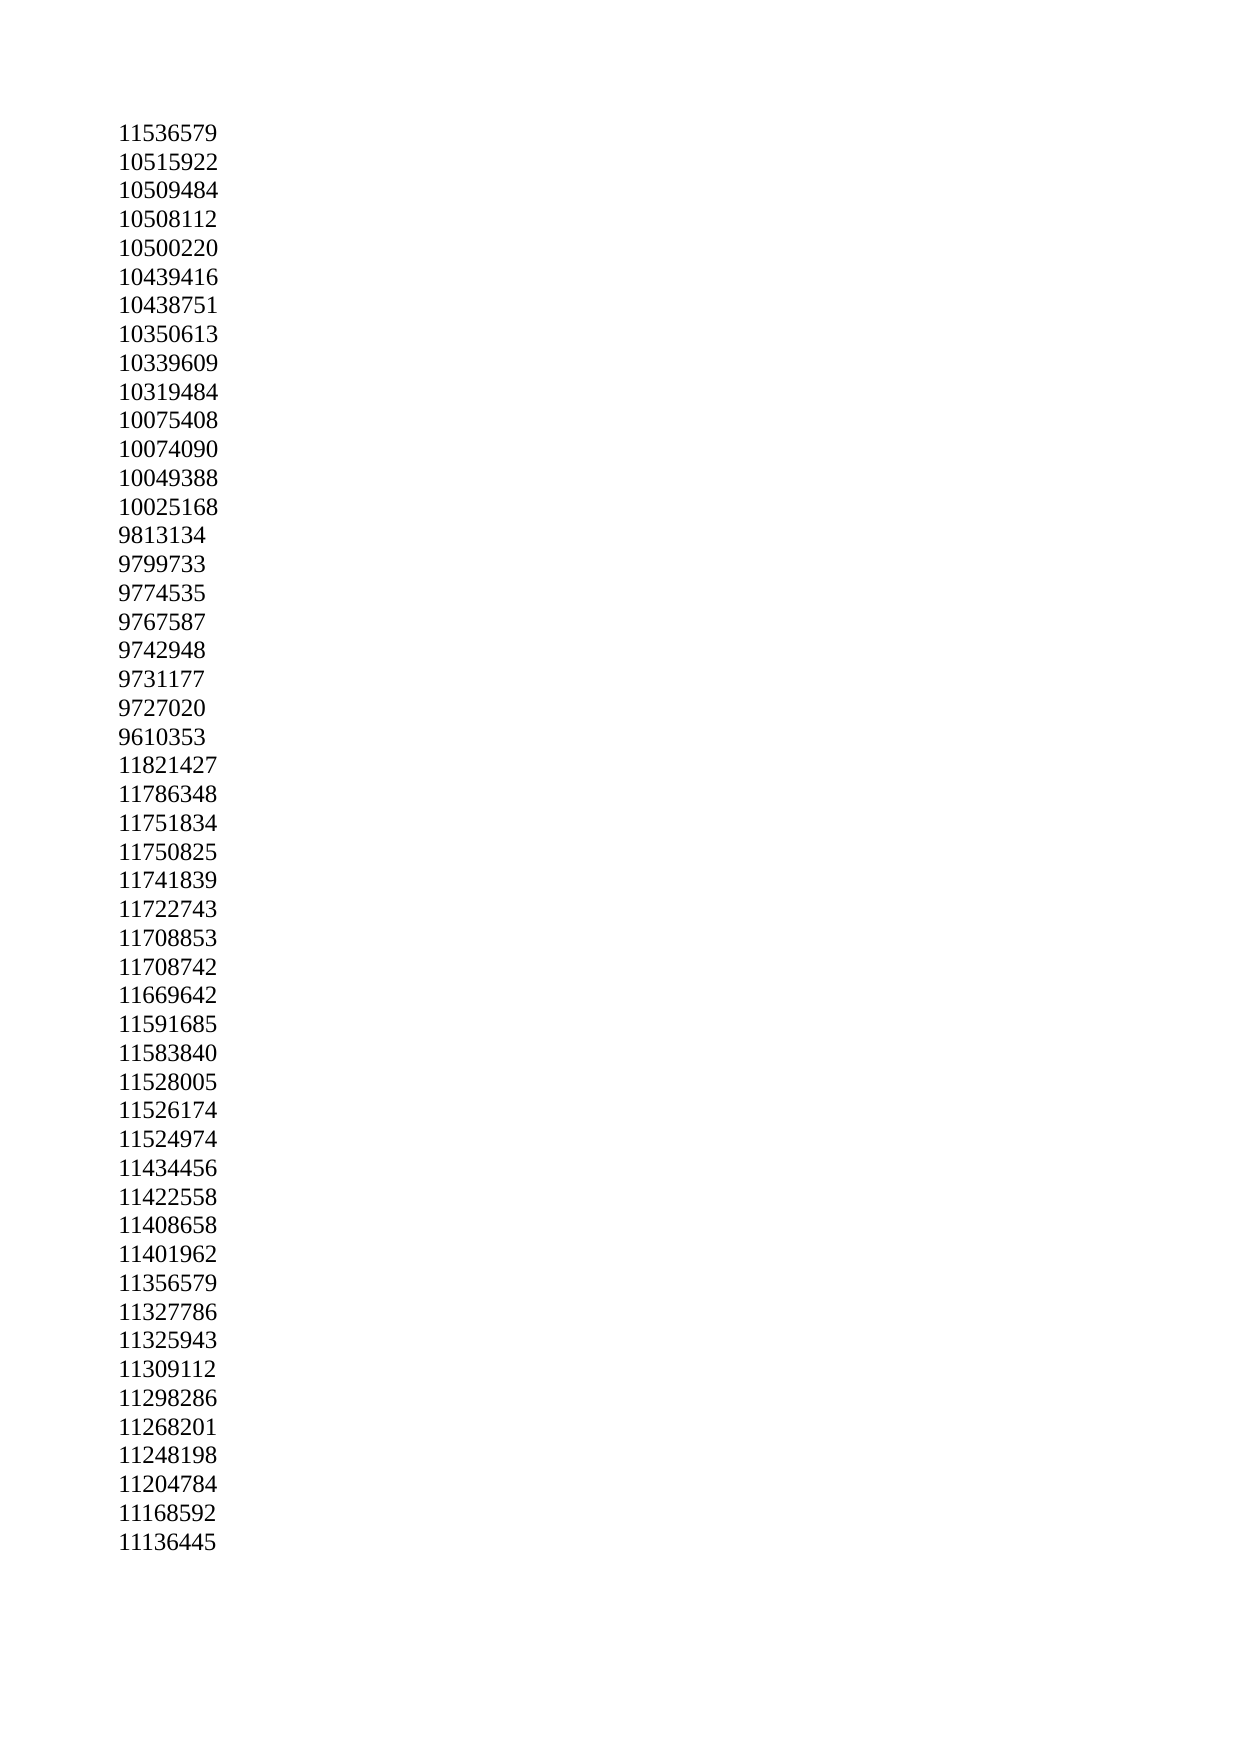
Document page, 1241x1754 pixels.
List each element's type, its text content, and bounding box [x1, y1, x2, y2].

text 11708742 [118, 952, 1122, 981]
text 10500220 [118, 233, 1122, 262]
text 11268201 [118, 1412, 1122, 1441]
text 10025168 [118, 492, 1122, 521]
text 11741839 [118, 866, 1122, 894]
text 9727020 [118, 693, 1122, 722]
text 11524974 [118, 1124, 1122, 1153]
text 11669642 [118, 981, 1122, 1009]
text 9610353 [118, 722, 1122, 751]
text 10439416 [118, 262, 1122, 291]
text 10319484 [118, 377, 1122, 406]
text 11204784 [118, 1469, 1122, 1498]
text 9731177 [118, 664, 1122, 693]
text 11356579 [118, 1268, 1122, 1297]
text 11408658 [118, 1211, 1122, 1239]
text 11821427 [118, 751, 1122, 779]
text 11708853 [118, 923, 1122, 952]
text 10339609 [118, 348, 1122, 377]
text 9799733 [118, 549, 1122, 578]
text 11309112 [118, 1354, 1122, 1383]
text 11536579 [118, 118, 1122, 147]
text 10350613 [118, 319, 1122, 348]
text 11168592 [118, 1498, 1122, 1527]
text 10509484 [118, 176, 1122, 204]
text 11526174 [118, 1096, 1122, 1124]
text 9767587 [118, 607, 1122, 636]
text 10075408 [118, 406, 1122, 434]
text 11248198 [118, 1441, 1122, 1469]
text 10515922 [118, 147, 1122, 176]
text 11327786 [118, 1297, 1122, 1326]
text 10508112 [118, 204, 1122, 233]
text 10049388 [118, 463, 1122, 492]
text 11583840 [118, 1038, 1122, 1067]
text 9742948 [118, 636, 1122, 664]
text 11298286 [118, 1383, 1122, 1412]
text 11434456 [118, 1153, 1122, 1182]
text 11786348 [118, 779, 1122, 808]
text 11325943 [118, 1326, 1122, 1354]
text 11750825 [118, 837, 1122, 866]
text 11591685 [118, 1009, 1122, 1038]
text 10074090 [118, 434, 1122, 463]
text 11722743 [118, 894, 1122, 923]
text 11422558 [118, 1182, 1122, 1211]
text 9813134 [118, 521, 1122, 549]
text 11401962 [118, 1239, 1122, 1268]
text 11136445 [118, 1527, 1122, 1556]
text 11751834 [118, 808, 1122, 837]
text 10438751 [118, 291, 1122, 319]
text 11528005 [118, 1067, 1122, 1096]
text 9774535 [118, 578, 1122, 607]
